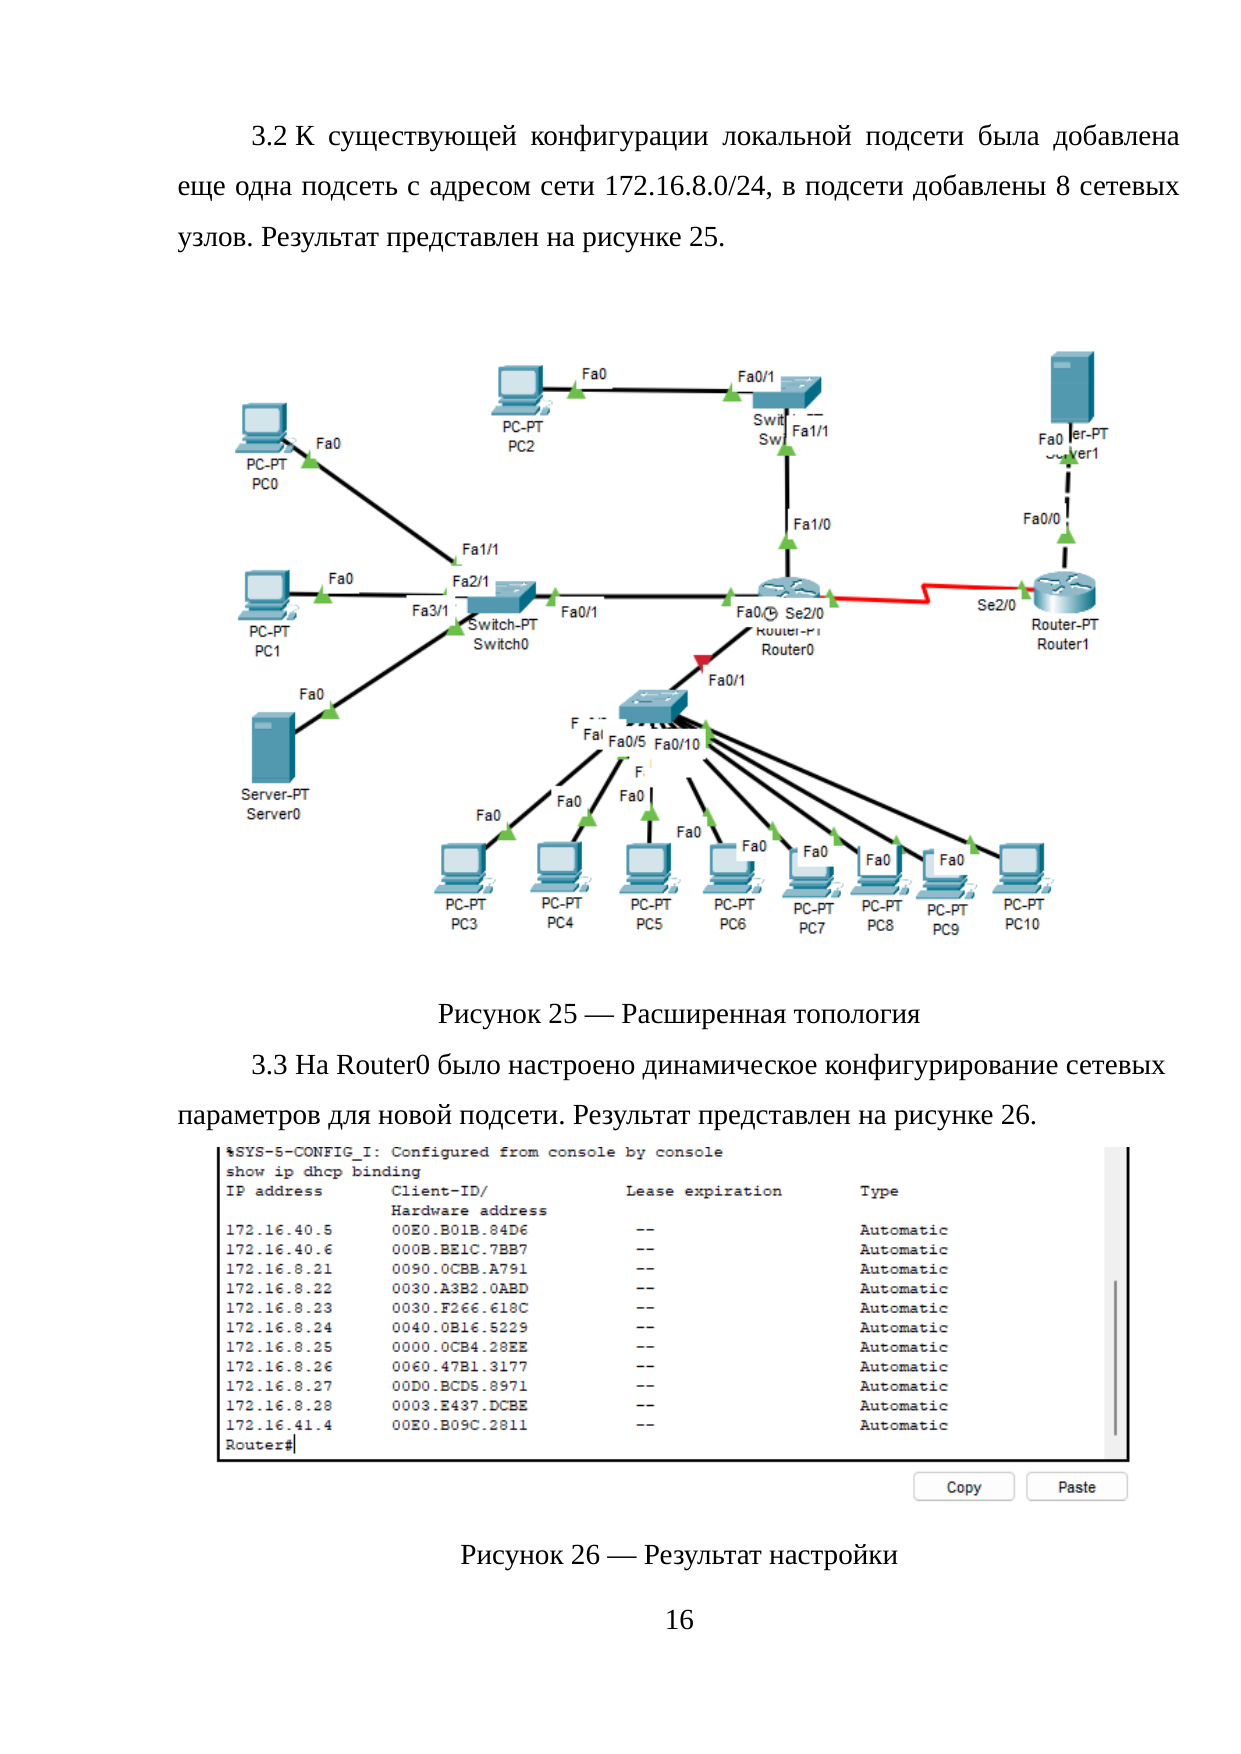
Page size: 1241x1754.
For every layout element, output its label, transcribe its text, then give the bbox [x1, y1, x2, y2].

picture [213, 1147, 1145, 1504]
text Рисунок 25 — Расширенная топология [177, 963, 1181, 1030]
list К существующей конфигурации локальной подсети была добавлена еще одна подсеть с адресом сети 172.16.8.0/24, в подсети добавлены 8 сетевых узлов. Результат представлен на рисунке 25. [177, 118, 1181, 252]
list На Router0 было настроено динамическое конфигурирование сетевых параметров для новой подсети. Результат представлен на рисунке 26. [177, 1047, 1181, 1131]
picture [177, 269, 1182, 963]
text Рисунок 26 — Результат настройки [177, 1147, 1181, 1571]
